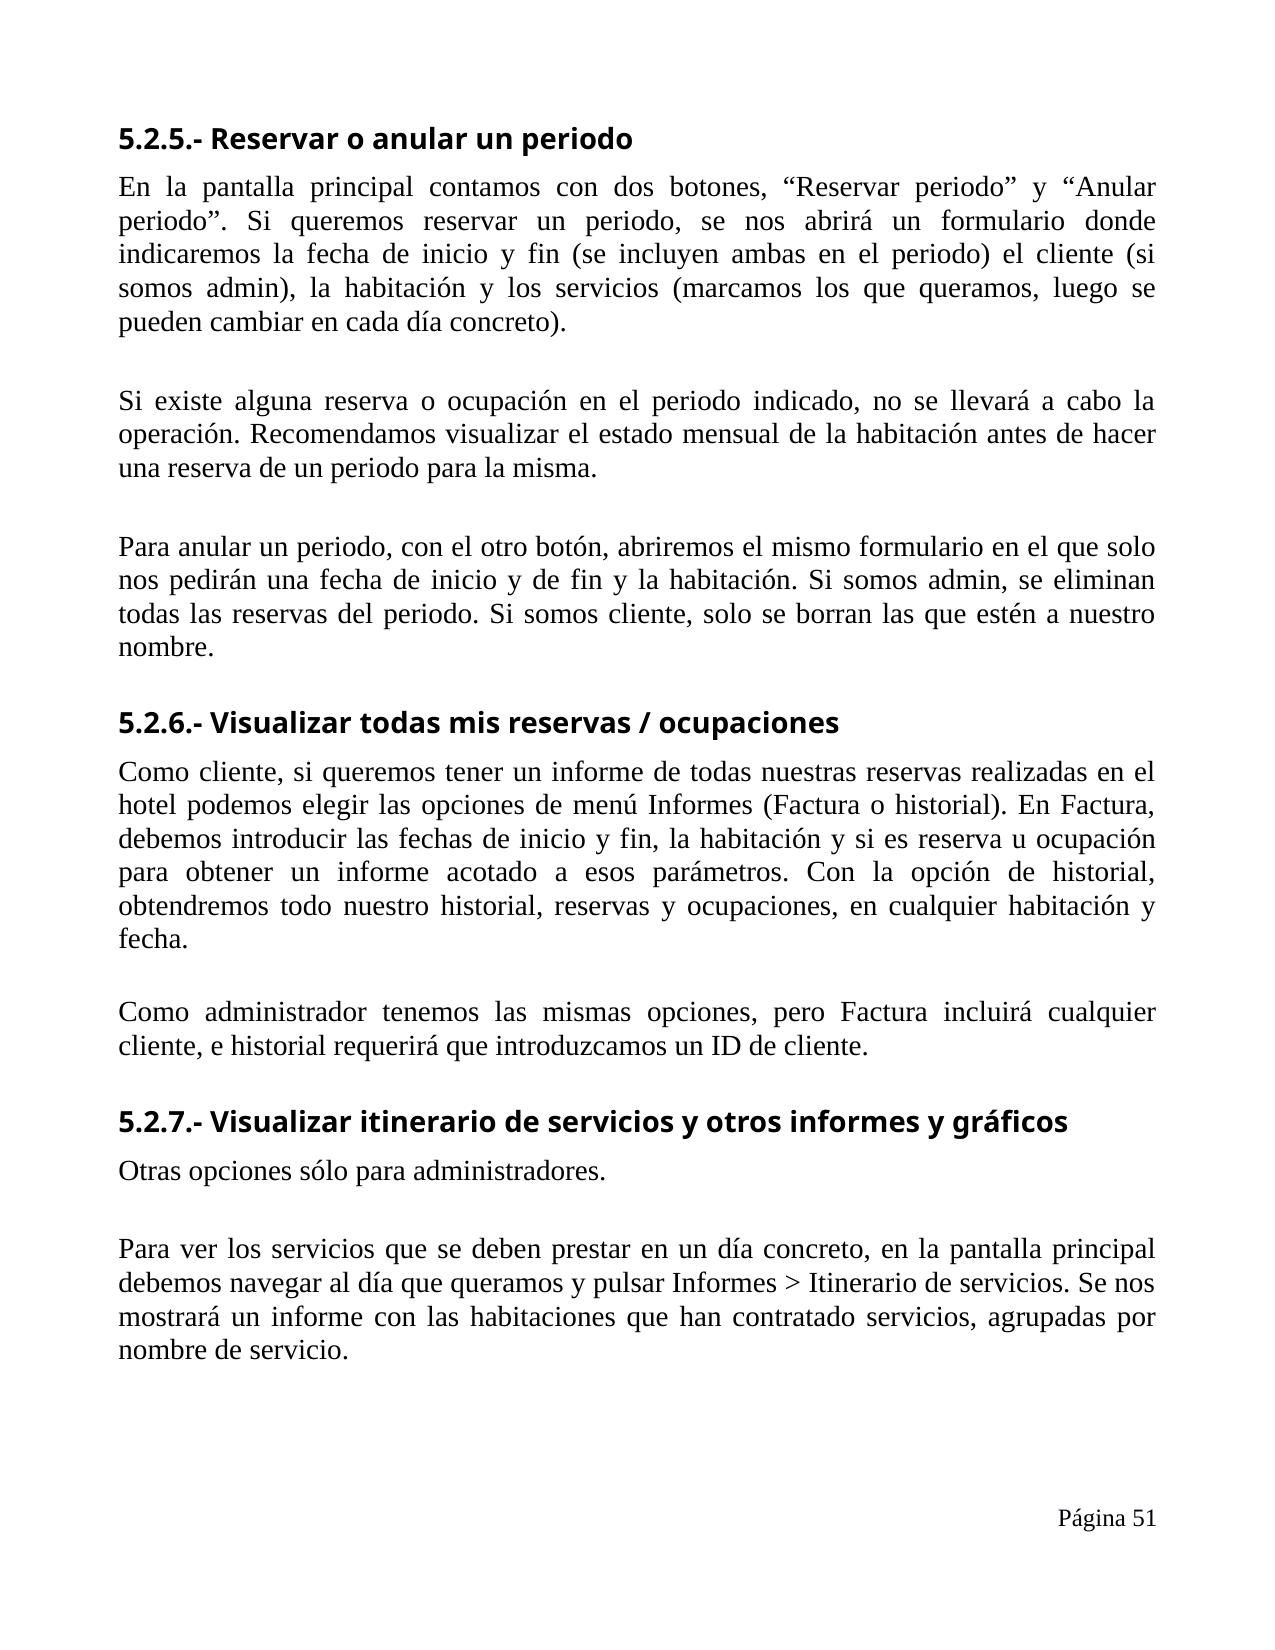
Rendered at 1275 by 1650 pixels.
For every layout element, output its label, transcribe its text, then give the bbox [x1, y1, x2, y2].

text En la pantalla principal contamos con dos botones, “Reservar periodo” y “Anular periodo”. Si queremos reservar un periodo, se nos abrirá un formulario donde indicaremos la fecha de inicio y fin (se incluyen ambas en el periodo) el cliente (si somos admin), la habitación y los servicios (marcamos los que queramos, luego se pueden cambiar en cada día concreto). [118, 169, 1157, 337]
text Como cliente, si queremos tener un informe de todas nuestras reservas realizadas en el hotel podemos elegir las opciones de menú Informes (Factura o historial). En Factura, debemos introducir las fechas de inicio y fin, la habitación y si es reserva u ocupación para obtener un informe acotado a esos parámetros. Con la opción de historial, obtendremos todo nuestro historial, reservas y ocupaciones, en cualquier habitación y fecha. [118, 754, 1157, 955]
text Como administrador tenemos las mismas opciones, pero Factura incluirá cualquier cliente, e historial requerirá que introduzcamos un ID de cliente. [118, 961, 1157, 1062]
text 5.2.7.- Visualizar itinerario de servicios y otros informes y gráficos [118, 1101, 1157, 1141]
text 5.2.5.- Reservar o anular un periodo [118, 118, 1157, 158]
text Para ver los servicios que se deben prestar en un día concreto, en la pantalla principal debemos navegar al día que queramos y pulsar Informes > Itinerario de servicios. Se nos mostrará un informe con las habitaciones que han contratado servicios, agrupadas por nombre de servicio. [118, 1232, 1157, 1366]
text 5.2.6.- Visualizar todas mis reservas / ocupaciones [118, 702, 1157, 742]
text Si existe alguna reserva o ocupación en el periodo indicado, no se llevará a cabo la operación. Recomendamos visualizar el estado mensual de la habitación antes de hacer una reserva de un periodo para la misma. [118, 383, 1157, 483]
text Otras opciones sólo para administradores. [118, 1153, 1157, 1186]
text Para anular un periodo, con el otro botón, abriremos el mismo formulario en el que solo nos pedirán una fecha de inicio y de fin y la habitación. Si somos admin, se eliminan todas las reservas del periodo. Si somos cliente, solo se borran las que estén a nuestro nombre. [118, 529, 1157, 663]
